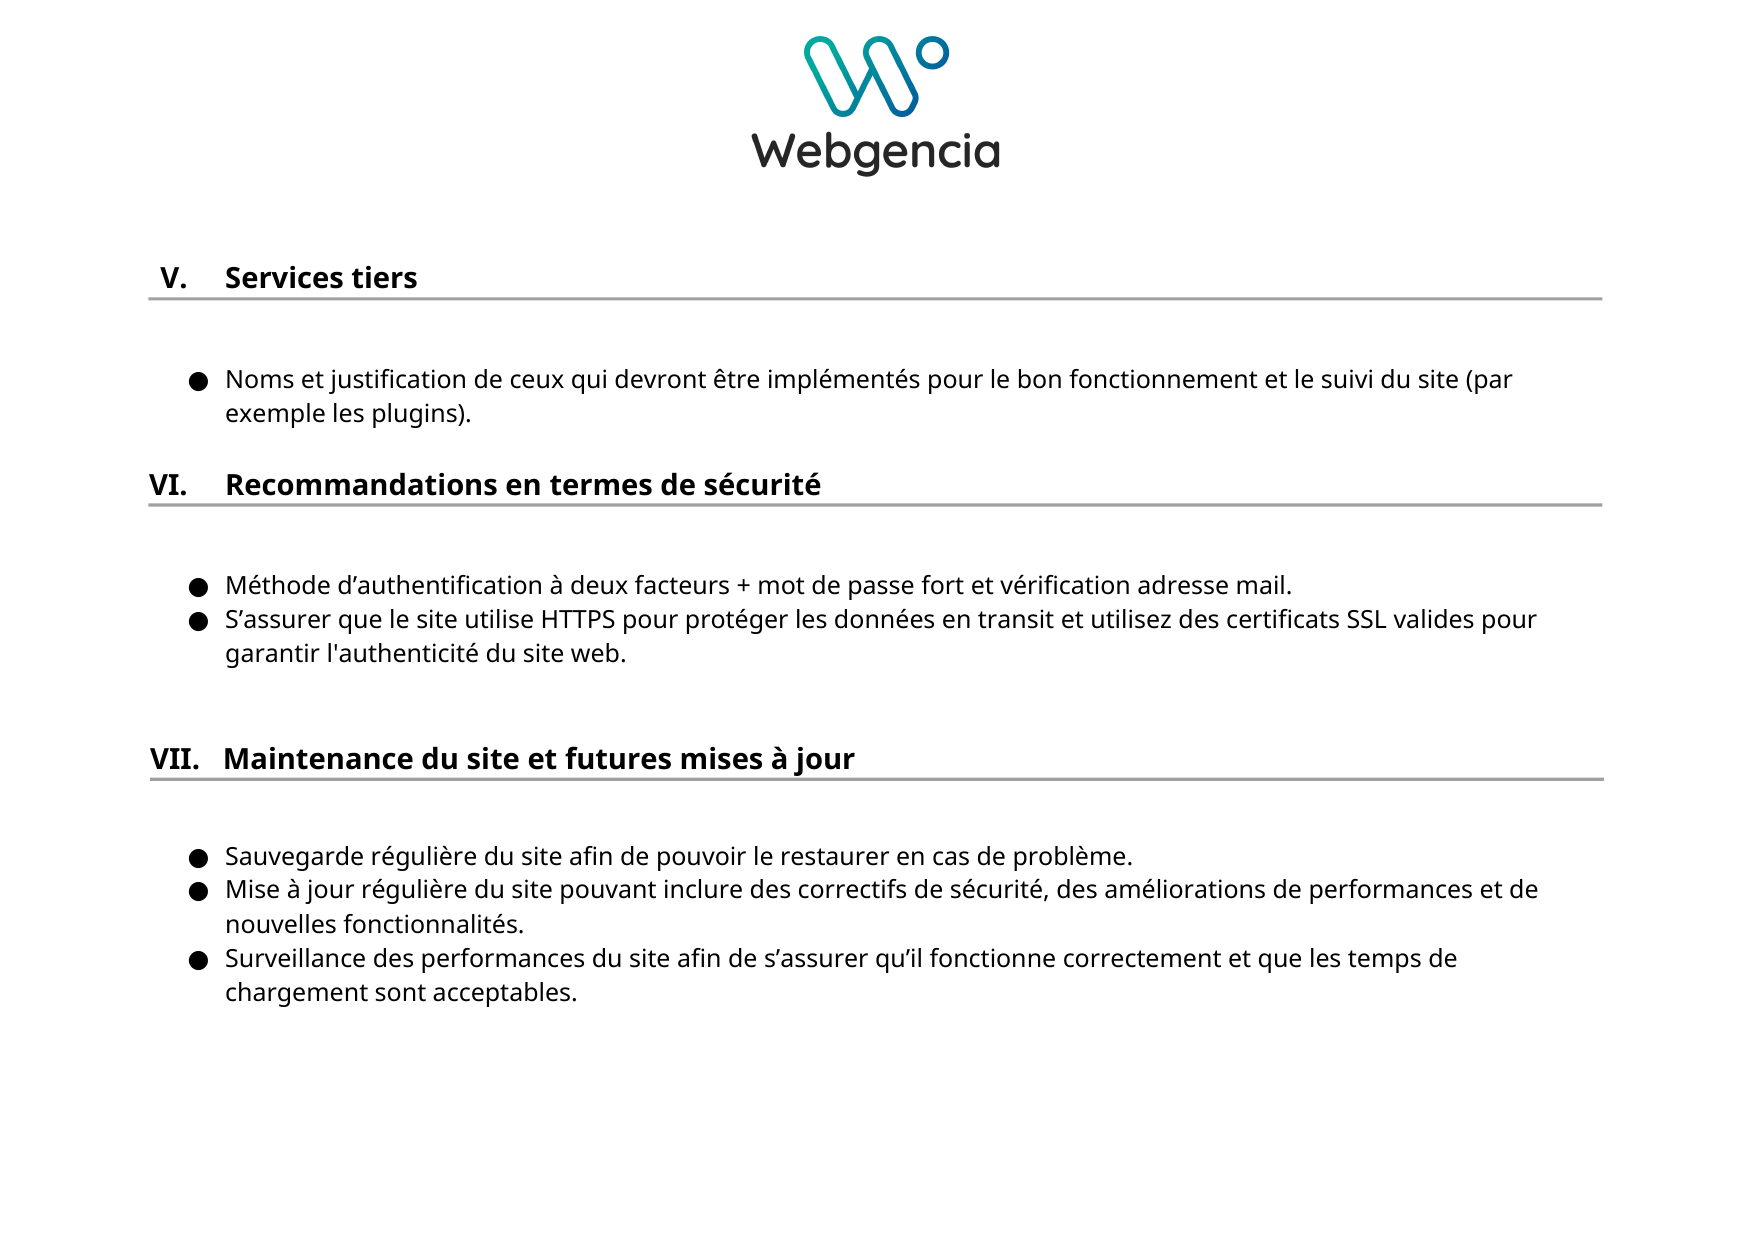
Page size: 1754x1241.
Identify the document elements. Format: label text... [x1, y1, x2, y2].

list Recommandations en termes de sécurité [187, 464, 1604, 503]
list [150, 781, 1604, 804]
list Noms et justification de ceux qui devront être implémentés pour le bon fonctionnement et le suivi du site (par exemple les plugins). [187, 362, 1604, 430]
list Mise à jour régulière du site pouvant inclure des correctifs de sécurité, des améliorations de performances et de nouvelles fonctionnalités. [187, 872, 1604, 940]
list S’assurer que le site utilise HTTPS pour protéger les données en transit et utilisez des certificats SSL valides pour garantir l'authenticité du site web. [187, 602, 1604, 670]
picture [710, 23, 1043, 190]
list VII. Maintenance du site et futures mises à jour [150, 738, 1604, 777]
list Services tiers [187, 258, 1604, 297]
list Méthode d’authentification à deux facteurs + mot de passe fort et vérification adresse mail. [187, 568, 1604, 602]
list Sauvegarde régulière du site afin de pouvoir le restaurer en cas de problème. [187, 838, 1604, 872]
list Surveillance des performances du site afin de s’assurer qu’il fonctionne correctement et que les temps de chargement sont acceptables. [187, 940, 1604, 1008]
